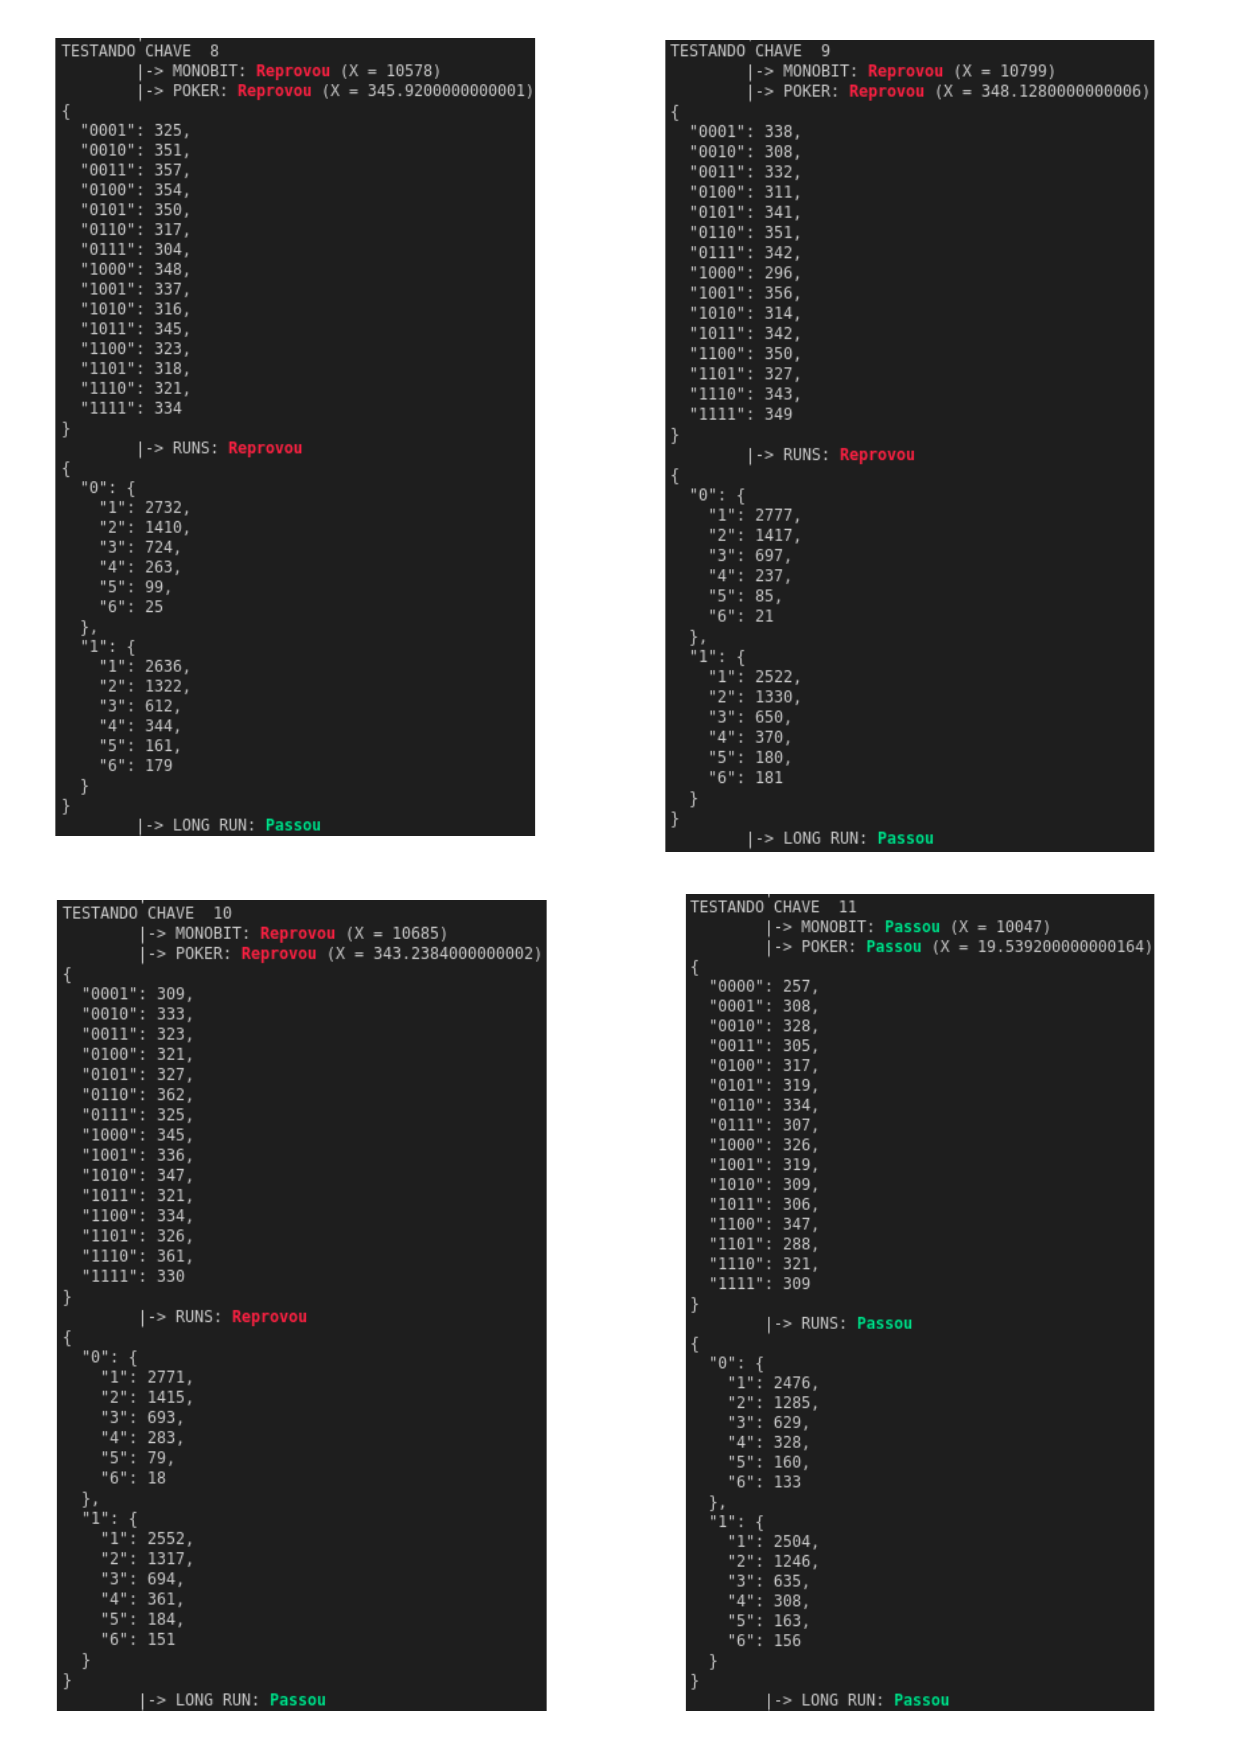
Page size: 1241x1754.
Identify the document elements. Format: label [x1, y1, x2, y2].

picture [56, 900, 547, 1711]
picture [665, 40, 1155, 852]
picture [55, 38, 536, 836]
picture [685, 894, 1155, 1711]
